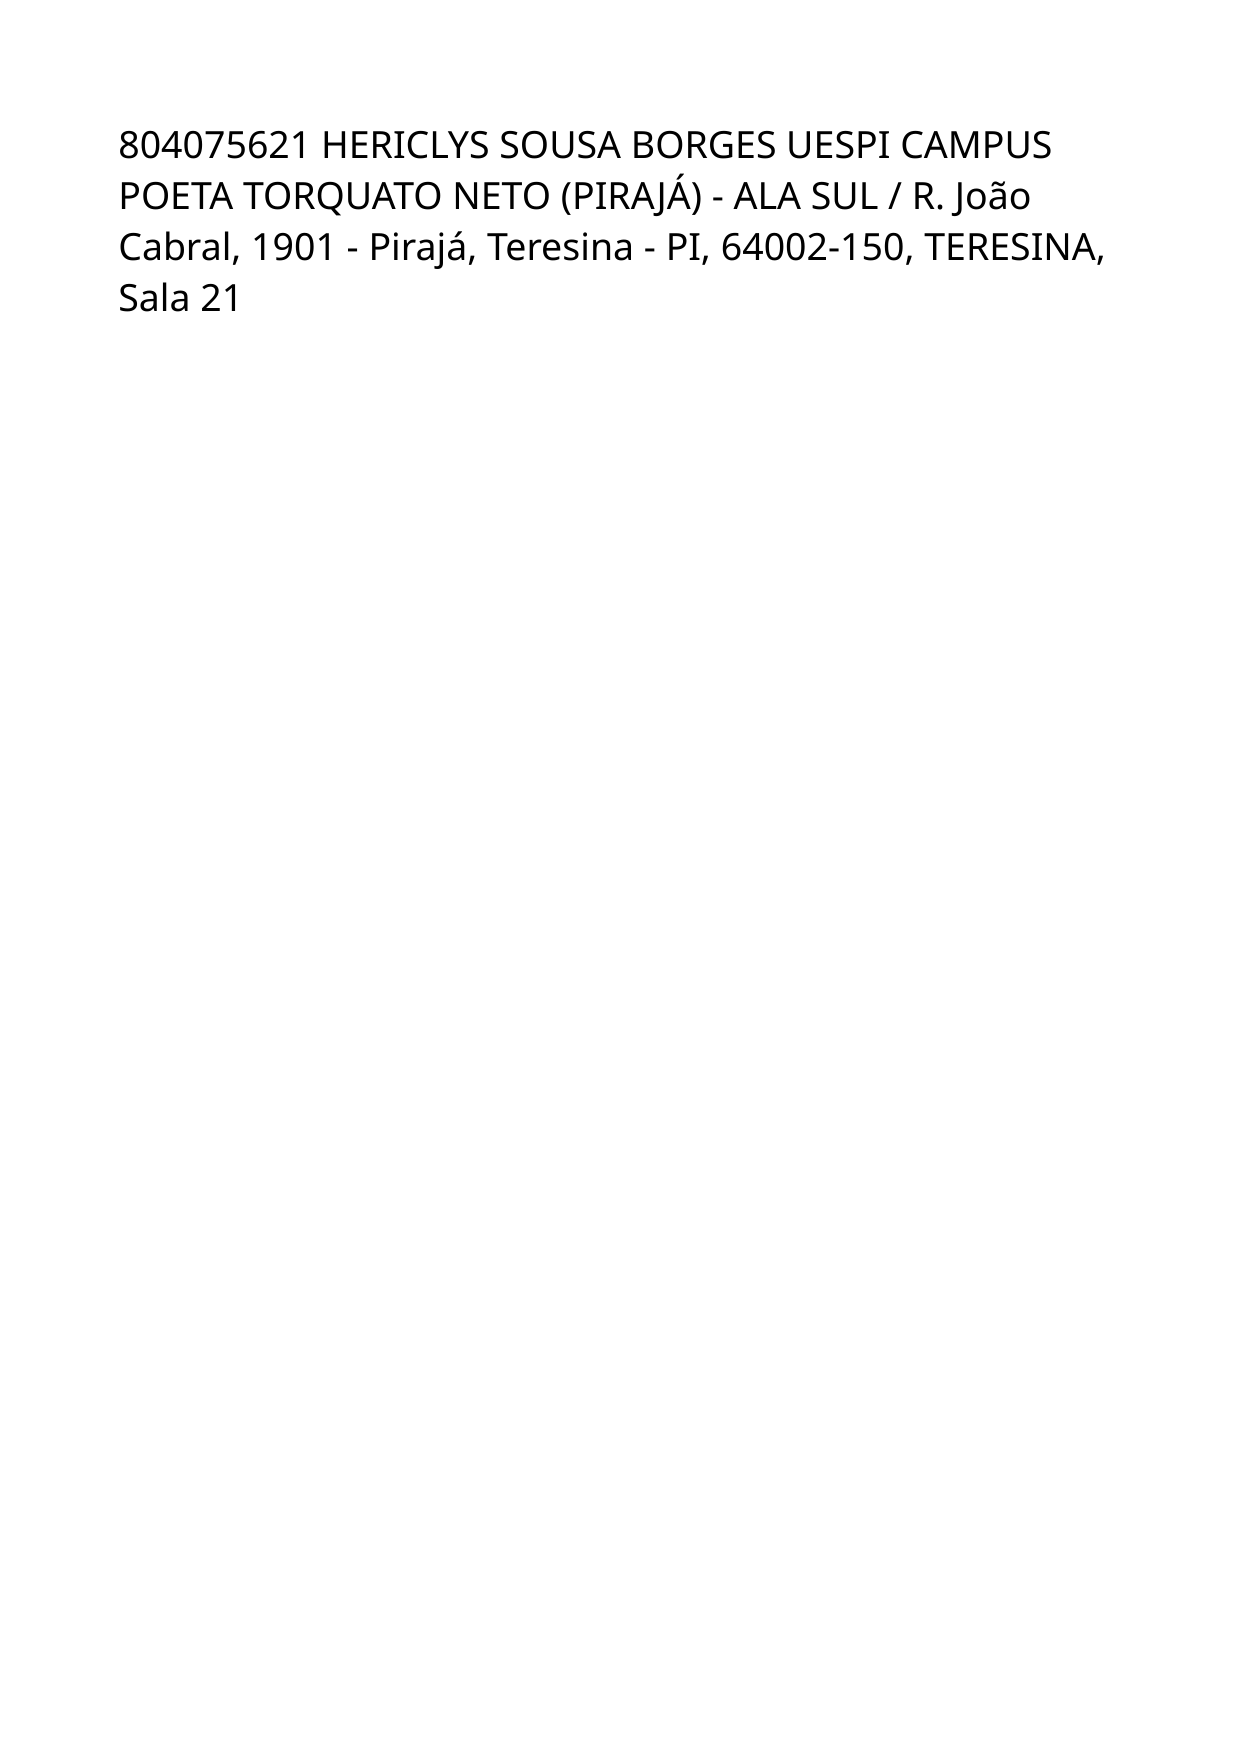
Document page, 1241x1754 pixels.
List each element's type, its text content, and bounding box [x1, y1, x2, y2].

text 804075621 HERICLYS SOUSA BORGES UESPI CAMPUS POETA TORQUATO NETO (PIRAJÁ) - ALA SUL / R. João Cabral, 1901 - Pirajá, Teresina - PI, 64002-150, TERESINA, Sala 21 [118, 118, 1122, 322]
